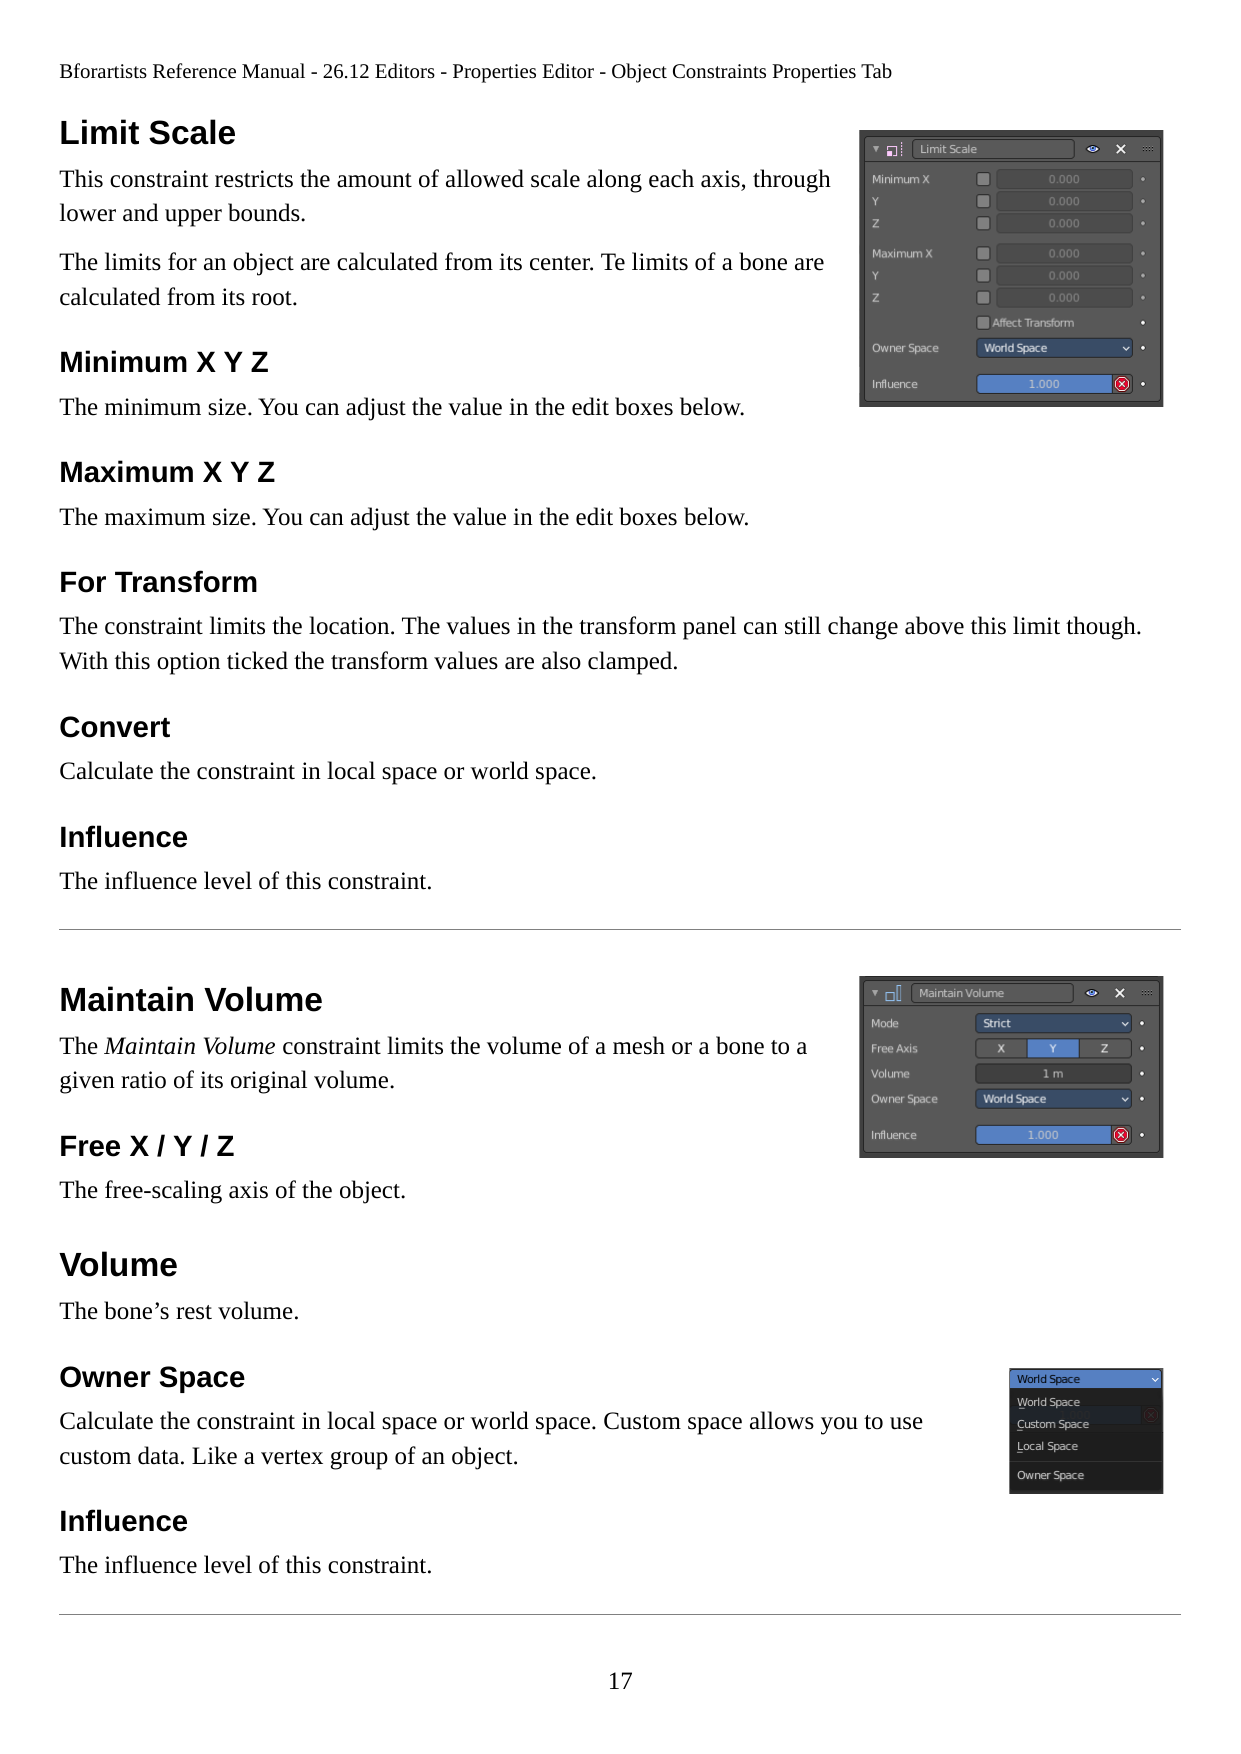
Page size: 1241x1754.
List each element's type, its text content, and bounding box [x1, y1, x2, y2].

subtitle Limit Scale [59, 113, 1181, 151]
subtitle Minimum X Y Z [59, 345, 859, 379]
text Calculate the constraint in local space or world space. Custom space allows you to use custom data. Like a vertex group of an object. [59, 1406, 1009, 1469]
subtitle Maintain Volume [59, 980, 859, 1018]
text The limits for an object are calculated from its center. Te limits of a bone are calculated from its root. [59, 247, 859, 311]
subtitle Free X / Y / Z [59, 1129, 1181, 1163]
text The constraint limits the location. The values in the transform panel can still change above this limit though. With this option ticked the transform values are also clamped. [59, 611, 1181, 675]
text The Maintain Volume constraint limits the volume of a mesh or a bone to a given ratio of its original volume. [59, 1031, 859, 1094]
subtitle Convert [59, 709, 1181, 743]
text The influence level of this constraint. [59, 1551, 1181, 1579]
subtitle Owner Space [59, 1360, 1181, 1394]
text The influence level of this constraint. [59, 866, 1181, 894]
subtitle Influence [59, 1504, 1181, 1538]
subtitle For Transform [59, 565, 1181, 599]
subtitle [1164, 980, 1181, 1018]
text The maximum size. You can adjust the value in the edit boxes below. [59, 502, 1181, 530]
text The minimum size. You can adjust the value in the edit boxes below. [59, 392, 1181, 420]
subtitle Maximum X Y Z [59, 455, 1181, 489]
text The bone’s rest volume. [59, 1296, 1181, 1325]
text Calculate the constraint in local space or world space. [59, 756, 1181, 784]
subtitle Influence [59, 819, 1181, 853]
picture [1009, 1368, 1164, 1494]
subtitle [1164, 345, 1181, 379]
text The free-scaling axis of the object. [59, 1175, 1181, 1204]
picture [859, 976, 1164, 1158]
text This constraint restricts the amount of allowed scale along each axis, through lower and upper bounds. [59, 164, 859, 227]
picture [859, 130, 1164, 407]
subtitle Volume [59, 1245, 1181, 1284]
